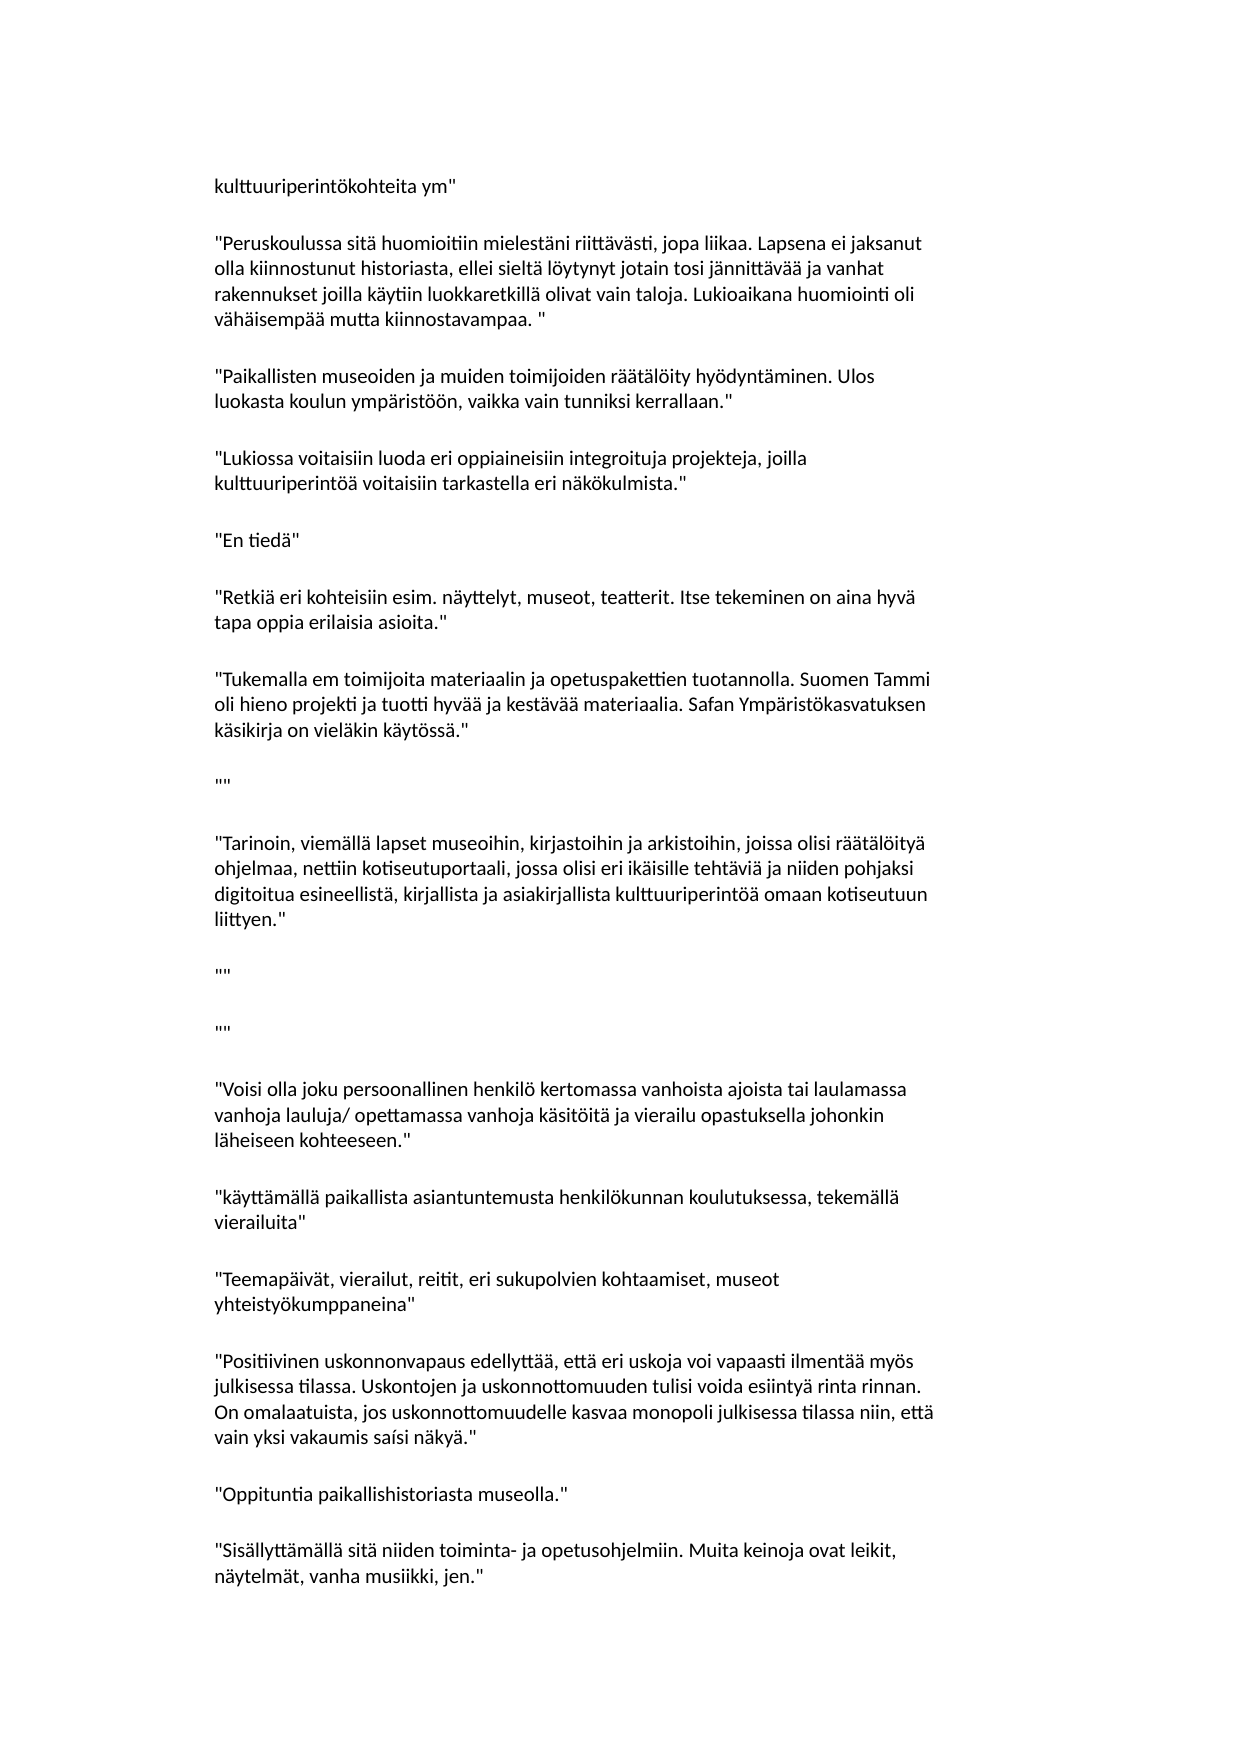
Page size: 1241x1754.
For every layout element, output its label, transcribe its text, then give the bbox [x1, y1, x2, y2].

table_cell "Voisi olla joku persoonallinen henkilö kertomassa vanhoista ajoista tai laulamassa vanhoja lauluja/ opettamassa vanhoja käsitöitä ja vierailu opastuksella johonkin läheiseen kohteeseen." [214, 1053, 952, 1160]
table_cell "Teemapäivät, vierailut, reitit, eri sukupolvien kohtaamiset, museot yhteistyökumppaneina" [214, 1243, 952, 1324]
table_cell "Lukiossa voitaisiin luoda eri oppiaineisiin integroituja projekteja, joilla kulttuuriperintöä voitaisiin tarkastella eri näkökulmista." [214, 422, 952, 504]
table_cell "Sisällyttämällä sitä niiden toiminta- ja opetusohjelmiin. Muita keinoja ovat leikit, näytelmät, vanha musiikki, jen." [214, 1514, 952, 1596]
table_cell "käyttämällä paikallista asiantuntemusta henkilökunnan koulutuksessa, tekemällä vierailuita" [214, 1160, 952, 1242]
table_cell "Retkiä eri kohteisiin esim. näyttelyt, museot, teatterit. Itse tekeminen on aina hyvä tapa oppia erilaisia asioita." [214, 560, 952, 642]
table_cell "Tarinoin, viemällä lapset museoihin, kirjastoihin ja arkistoihin, joissa olisi räätälöityä ohjelmaa, nettiin kotiseutuportaali, jossa olisi eri ikäisille tehtäviä ja niiden pohjaksi digitoitua esineellistä, kirjallista ja asiakirjallista kulttuuriperintöä omaan kotiseutuun liittyen." [214, 807, 952, 939]
table_cell "Tukemalla em toimijoita materiaalin ja opetuspakettien tuotannolla. Suomen Tammi oli hieno projekti ja tuotti hyvää ja kestävää materiaalia. Safan Ympäristökasvatuksen käsikirja on vieläkin käytössä." [214, 643, 952, 750]
table_cell "Positiivinen uskonnonvapaus edellyttää, että eri uskoja voi vapaasti ilmentää myös julkisessa tilassa. Uskontojen ja uskonnottomuuden tulisi voida esiintyä rinta rinnan. On omalaatuista, jos uskonnottomuudelle kasvaa monopoli julkisessa tilassa niin, että vain yksi vakaumis saísi näkyä." [214, 1325, 952, 1457]
table_cell "Oppituntia paikallishistoriasta museolla." [214, 1458, 952, 1514]
table_cell "Peruskoulussa sitä huomioitiin mielestäni riittävästi, jopa liikaa. Lapsena ei jaksanut olla kiinnostunut historiasta, ellei sieltä löytynyt jotain tosi jännittävää ja vanhat rakennukset joilla käytiin luokkaretkillä olivat vain taloja. Lukioaikana huomiointi oli vähäisempää mutta kiinnostavampaa. " [214, 207, 952, 339]
table_cell "" [214, 750, 952, 807]
table_cell "En tiedä" [214, 504, 952, 560]
table_cell "" [214, 996, 952, 1053]
table_cell "" [214, 940, 952, 996]
table_cell kulttuuriperintökohteita ym" [214, 150, 952, 207]
table_cell "Paikallisten museoiden ja muiden toimijoiden räätälöity hyödyntäminen. Ulos luokasta koulun ympäristöön, vaikka vain tunniksi kerrallaan." [214, 340, 952, 422]
